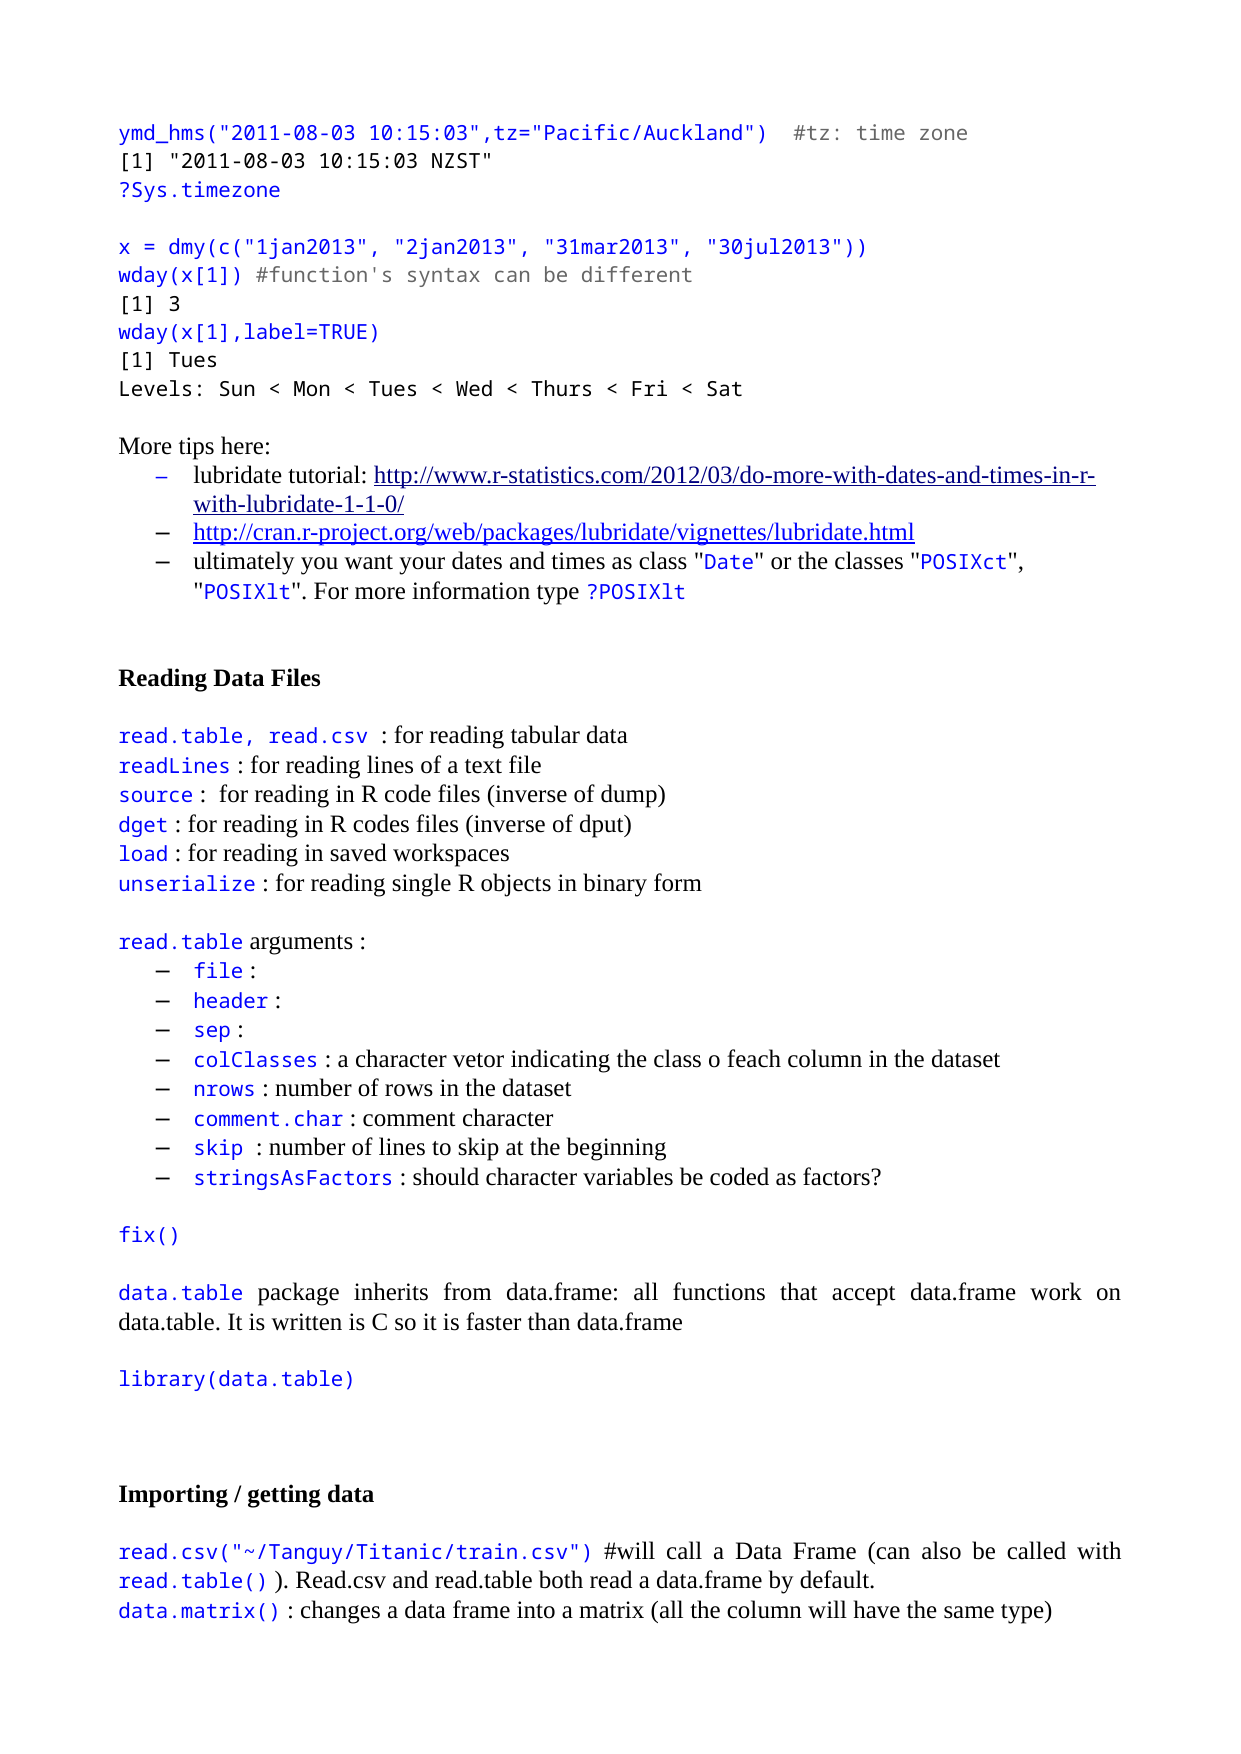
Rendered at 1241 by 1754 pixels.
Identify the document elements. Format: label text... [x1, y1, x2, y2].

text library(data.table) [118, 1364, 1122, 1392]
text data.matrix() : changes a data frame into a matrix (all the column will have the same type) [118, 1595, 1122, 1624]
list sep : [156, 1014, 1122, 1044]
text load : for reading in saved workspaces [118, 838, 1122, 868]
text read.csv("~/Tanguy/Titanic/train.csv") #will call a Data Frame (can also be called with read.table() ). Read.csv and read.table both read a data.frame by default. [118, 1536, 1122, 1595]
text source : for reading in R code files (inverse of dump) [118, 779, 1122, 809]
text read.table, read.csv : for reading tabular data [118, 720, 1122, 750]
list stringsAsFactors : should character variables be coded as factors? [156, 1162, 1122, 1191]
subtitle Reading Data Files [118, 663, 1122, 691]
text [1] "2011-08-03 10:15:03 NZST" [118, 147, 1122, 175]
text unserialize : for reading single R objects in binary form [118, 868, 1122, 897]
list file : [156, 955, 1122, 985]
text Levels: Sun < Mon < Tues < Wed < Thurs < Fri < Sat [118, 374, 1122, 402]
list ultimately you want your dates and times as class "Date" or the classes "POSIXct", "POSIXlt". For more information type ?POSIXlt [156, 546, 1122, 605]
text [1] Tues [118, 346, 1122, 374]
text [1] 3 [118, 289, 1122, 317]
text More tips here: [118, 431, 1122, 460]
text dget : for reading in R codes files (inverse of dput) [118, 809, 1122, 838]
list skip : number of lines to skip at the beginning [156, 1132, 1122, 1162]
text ymd_hms("2011-08-03 10:15:03",tz="Pacific/Auckland") #tz: time zone [118, 118, 1122, 147]
text wday(x[1],label=TRUE) [118, 317, 1122, 346]
list comment.char : comment character [156, 1103, 1122, 1132]
list http://cran.r-project.org/web/packages/lubridate/vignettes/lubridate.html [156, 517, 1122, 546]
text read.table arguments : [118, 926, 1122, 955]
text wday(x[1]) #function's syntax can be different [118, 260, 1122, 289]
list header : [156, 985, 1122, 1014]
list nrows : number of rows in the dataset [156, 1073, 1122, 1103]
text x = dmy(c("1jan2013", "2jan2013", "31mar2013", "30jul2013")) [118, 232, 1122, 260]
text data.table package inherits from data.frame: all functions that accept data.frame work on data.table. It is written is C so it is faster than data.frame [118, 1277, 1122, 1335]
list lubridate tutorial: http://www.r-statistics.com/2012/03/do-more-with-dates-and-times-in-r-with-lubridate-1-1-0/ [156, 460, 1122, 517]
list colClasses : a character vetor indicating the class o feach column in the dataset [156, 1044, 1122, 1073]
text readLines : for reading lines of a text file [118, 750, 1122, 779]
text fix() [118, 1220, 1122, 1248]
text ?Sys.timezone [118, 175, 1122, 203]
subtitle Importing / getting data [118, 1479, 1122, 1507]
